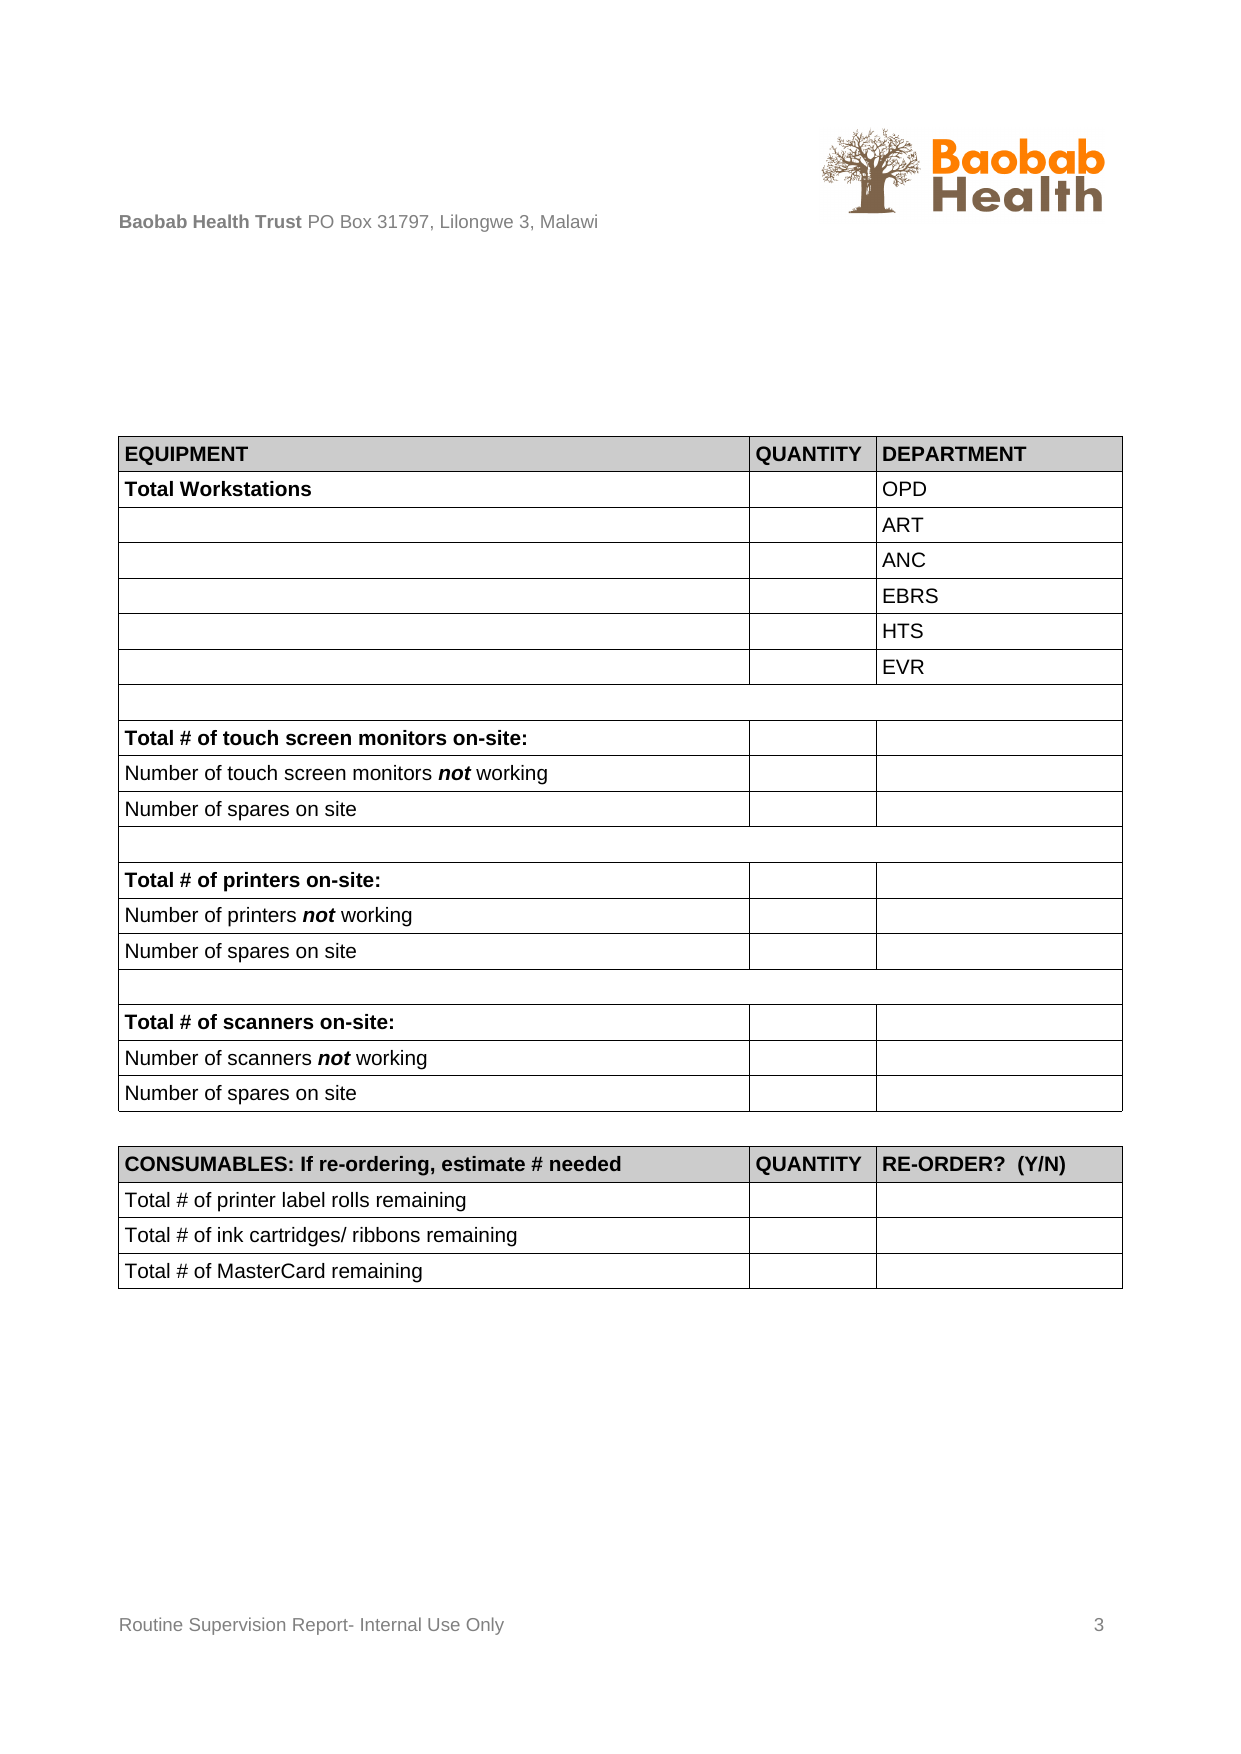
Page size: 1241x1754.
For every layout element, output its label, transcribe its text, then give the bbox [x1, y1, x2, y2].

table_cell Number of spares on site [119, 934, 749, 968]
table_cell [877, 863, 1122, 897]
table_cell DEPARTMENT [877, 437, 1122, 471]
table_cell [119, 256, 1122, 436]
table_cell [750, 1005, 876, 1039]
table_cell [119, 508, 749, 542]
table_cell [119, 827, 1122, 862]
table_cell [877, 934, 1122, 968]
table_cell [877, 756, 1122, 791]
table_cell [750, 650, 876, 684]
table_cell CONSUMABLES: If re-ordering, estimate # needed [119, 1147, 749, 1182]
table_cell [877, 792, 1122, 826]
table_cell [877, 1076, 1122, 1111]
table_cell [750, 614, 876, 649]
table_cell [750, 472, 876, 507]
table_cell Total Workstations [119, 472, 749, 507]
table_cell [877, 1254, 1122, 1288]
table_cell Total # of ink cartridges/ ribbons remaining [119, 1218, 749, 1253]
table_cell QUANTITY [750, 437, 876, 471]
table_cell [750, 934, 876, 968]
table_cell [119, 970, 1122, 1004]
table_cell [750, 1218, 876, 1253]
table_cell [750, 756, 876, 791]
table_cell ART [877, 508, 1122, 542]
table_cell EBRS [877, 579, 1122, 613]
table_cell Total # of printers on-site: [119, 863, 749, 897]
table_cell HTS [877, 614, 1122, 649]
table_cell [119, 579, 749, 613]
table_cell [877, 1183, 1122, 1217]
table_cell Number of printers not working [119, 899, 749, 933]
table_cell [119, 543, 749, 578]
table_cell Number of touch screen monitors not working [119, 756, 749, 791]
table_cell Number of scanners not working [119, 1041, 749, 1075]
table_cell [750, 1041, 876, 1075]
table_cell [877, 1005, 1122, 1039]
table_cell [750, 543, 876, 578]
table_cell [750, 792, 876, 826]
table_cell ANC [877, 543, 1122, 578]
table_cell [877, 721, 1122, 755]
table_cell [877, 1041, 1122, 1075]
table_cell Total # of MasterCard remaining [119, 1254, 749, 1288]
table_cell [750, 863, 876, 897]
table_cell [877, 1218, 1122, 1253]
table_cell [750, 721, 876, 755]
table_cell QUANTITY [750, 1147, 876, 1182]
table_cell Total # of scanners on-site: [119, 1005, 749, 1039]
table_cell Total # of printer label rolls remaining [119, 1183, 749, 1217]
table_cell Number of spares on site [119, 1076, 749, 1111]
table_cell [119, 685, 1122, 720]
table_cell Number of spares on site [119, 792, 749, 826]
table_cell EVR [877, 650, 1122, 684]
table_cell [119, 650, 749, 684]
table_cell EQUIPMENT [119, 437, 749, 471]
table_cell [750, 899, 876, 933]
table_cell OPD [877, 472, 1122, 507]
table_cell [750, 508, 876, 542]
table_cell [750, 1076, 876, 1111]
table_cell Total # of touch screen monitors on-site: [119, 721, 749, 755]
table_cell [750, 1183, 876, 1217]
picture [819, 127, 1105, 224]
table_cell [119, 614, 749, 649]
table_cell [119, 1112, 1122, 1146]
table_cell [750, 579, 876, 613]
table_cell RE-ORDER? (Y/N) [877, 1147, 1122, 1182]
table_cell [877, 899, 1122, 933]
table_cell [750, 1254, 876, 1288]
